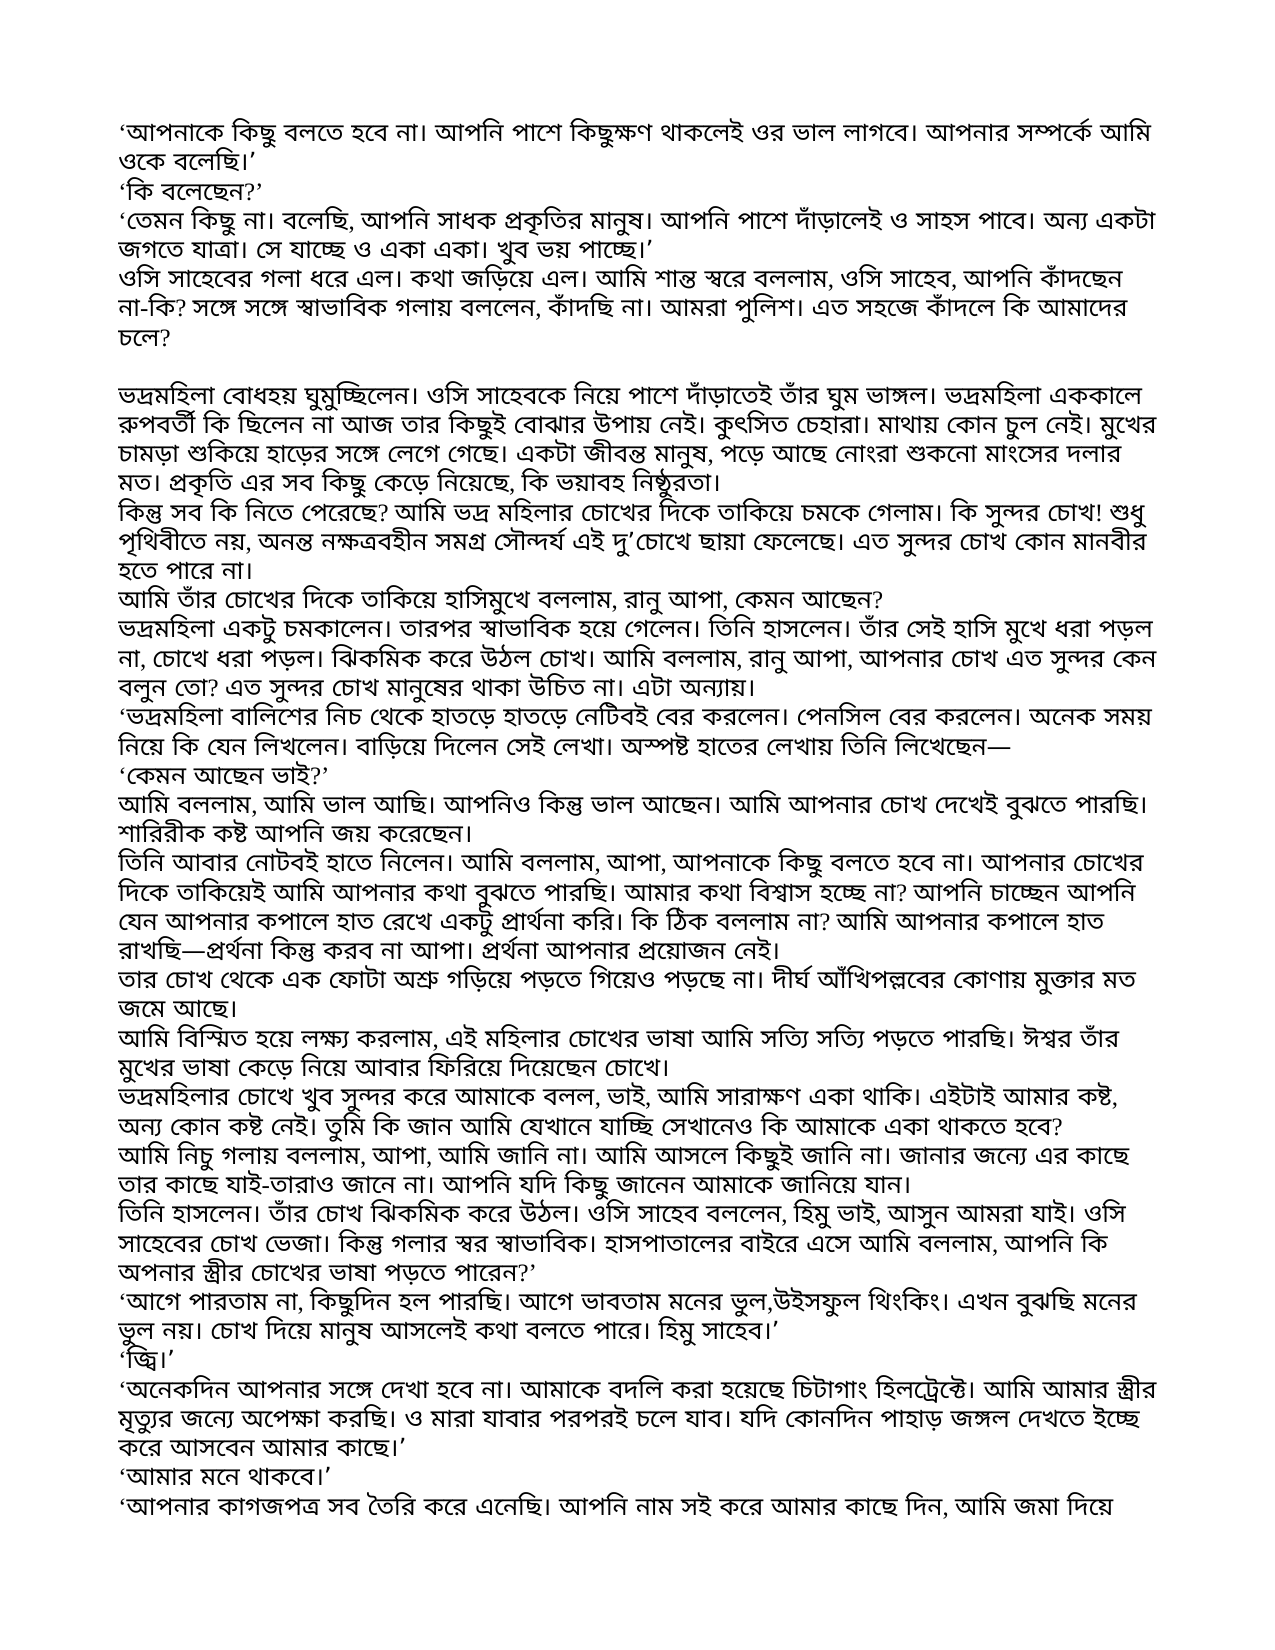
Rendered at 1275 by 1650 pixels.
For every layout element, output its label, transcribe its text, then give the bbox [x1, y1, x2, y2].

text তিনি আবার নোটবই হাতে নিলেন। আমি বললাম, আপা, আপনাকে কিছু বলতে হবে না। আপনার চোখের দিকে তাকিয়েই আমি আপনার কথা বুঝতে পারছি। আমার কথা বিশ্বাস হচ্ছে না? আপনি চাচ্ছেন আপনি যেন আপনার কপালে হাত রেখে একটু প্রার্থনা করি। কি ঠিক বললাম না? আমি আপনার কপালে হাত রাখছি—প্রর্থনা কিন্তু করব না আপা। প্রর্থনা আপনার প্রয়োজন নেই। [118, 848, 1157, 966]
text ‘কি বলেছেন?’ [118, 177, 1157, 206]
text ‘জ্বি।’ [118, 1346, 1157, 1375]
text ভদ্রমহিলা বোধহয় ঘুমুচ্ছিলেন। ওসি সাহেবকে নিয়ে পাশে দাঁড়াতেই তাঁর ঘুম ভাঙ্গল। ভদ্রমহিলা এককালে রুপবর্তী কি ছিলেন না আজ তার কিছুই বোঝার উপায় নেই। কুৎসিত চেহারা। মাথায় কোন চুল নেই। মুখের চামড়া শুকিয়ে হাড়ের সঙ্গে লেগে গেছে। একটা জীবন্ত মানুষ, পড়ে আছে নোংরা শুকনো মাংসের দলার মত। প্রকৃতি এর সব কিছু কেড়ে নিয়েছে, কি ভয়াবহ নিষ্ঠুরতা। [118, 381, 1157, 498]
text আমি তাঁর চোখের দিকে তাকিয়ে হাসিমুখে বললাম, রানু আপা, কেমন আছেন? [118, 585, 499, 615]
text আমি বিস্মিত হয়ে লক্ষ্য করলাম, এই মহিলার চোখের ভাষা আমি সত্যি সত্যি পড়তে পারছি। ঈশ্বর তাঁর মুখের ভাষা কেড়ে নিয়ে আবার ফিরিয়ে দিয়েছেন চোখে। [118, 1024, 1157, 1082]
text ‘কেমন আছেন ভাই?’ [118, 761, 1157, 790]
text তিনি হাসলেন। তাঁর চোখ ঝিকমিক করে উঠল। ওসি সাহেব বললেন, হিমু ভাই, আসুন আমরা যাই। ওসি সাহেবের চোখ ভেজা। কিন্তু গলার স্বর স্বাভাবিক। হাসপাতালের বাইরে এসে আমি বললাম, আপনি কি অপনার স্ত্রীর চোখের ভাষা পড়তে পারেন?’ [118, 1199, 1157, 1287]
text ভদ্রমহিলা একটু চমকালেন। তারপর স্বাভাবিক হয়ে গেলেন। তিনি হাসলেন। তাঁর সেই হাসি মুখে ধরা পড়ল না, চোখে ধরা পড়ল। ঝিকমিক করে উঠল চোখ। আমি বললাম, রানু আপা, আপনার চোখ এত সুন্দর কেন বলুন তো? এত সুন্দর চোখ মানুষের থাকা উচিত না। এটা অন্যায়। [118, 615, 1157, 702]
text ‘তেমন কিছু না। বলেছি, আপনি সাধক প্রকৃতির মানুষ। আপনি পাশে দাঁড়ালেই ও সাহস পাবে। অন্য একটা জগতে যাত্রা। সে যাচ্ছে ও একা একা। খুব ভয় পাচ্ছে।’ [118, 206, 1157, 264]
text ‘অনেকদিন আপনার সঙ্গে দেখা হবে না। আমাকে বদলি করা হয়েছে চিটাগাং হিলট্রেক্টে। আমি আমার স্ত্রীর মৃত্যুর জন্যে অপেক্ষা করছি। ও মারা যাবার পরপরই চলে যাব। যদি কোনদিন পাহাড় জঙ্গল দেখতে ইচ্ছে করে আসবেন আমার কাছে।’ [118, 1375, 1157, 1462]
text ‘ভদ্রমহিলা বালিশের নিচ থেকে হাতড়ে হাতড়ে নেটিবই বের করলেন। পেনসিল বের করলেন। অনেক সময় নিয়ে কি যেন লিখলেন। বাড়িয়ে দিলেন সেই লেখা। অস্পষ্ট হাতের লেখায় তিনি লিখেছেন— [118, 702, 1157, 761]
text আমি তাঁর চোখের দিকে তাকিয়ে হাসিমুখে বললাম, রানু আপা, কেমন আছেন? [467, 585, 1157, 615]
text আমি বললাম, আমি ভাল আছি। আপনিও কিন্তু ভাল আছেন। আমি আপনার চোখ দেখেই বুঝতে পারছি। শারিরীক কষ্ট আপনি জয় করেছেন। [118, 790, 1157, 848]
text ‘আপনার কাগজপত্র সব তৈরি করে এনেছি। আপনি নাম সই করে আমার কাছে দিন, আমি জমা দিয়ে [118, 1492, 1157, 1521]
text ‘আগে পারতাম না, কিছুদিন হল পারছি। আগে ভাবতাম মনের ভুল,উইসফুল থিংকিং। এখন বুঝছি মনের ভুল নয়। চোখ দিয়ে মানুষ আসলেই কথা বলতে পারে। হিমু সাহেব।’ [118, 1287, 1157, 1346]
text তার চোখ থেকে এক ফোটা অশ্রু গড়িয়ে পড়তে গিয়েও পড়ছে না। দীর্ঘ আঁখিপল্লবের কোণায় মুক্তার মত জমে আছে। [118, 966, 1157, 1024]
text ভদ্রমহিলার চোখে খুব সুন্দর করে আমাকে বলল, ভাই, আমি সারাক্ষণ একা থাকি। এইটাই আমার কষ্ট, অন্য কোন কষ্ট নেই। তুমি কি জান আমি যেখানে যাচ্ছি সেখানেও কি আমাকে একা থাকতে হবে? [118, 1082, 1157, 1141]
text ওসি সাহেবের গলা ধরে এল। কথা জড়িয়ে এল। আমি শান্ত স্বরে বললাম, ওসি সাহেব, আপনি কাঁদছেন না-কি? সঙ্গে সঙ্গে স্বাভাবিক গলায় বললেন, কাঁদছি না। আমরা পুলিশ। এত সহজে কাঁদলে কি আমাদের চলে? [118, 264, 1157, 352]
text ‘আমার মনে থাকবে।’ [118, 1462, 1157, 1492]
text কিন্তু সব কি নিতে পেরেছে? আমি ভদ্র মহিলার চোখের দিকে তাকিয়ে চমকে গেলাম। কি সুন্দর চোখ! শুধু পৃথিবীতে নয়, অনন্ত নক্ষত্রবহীন সমগ্র সৌন্দর্য এই দু’চোখে ছায়া ফেলেছে। এত সুন্দর চোখ কোন মানবীর হতে পারে না। [118, 498, 1157, 585]
text ‘আপনাকে কিছু বলতে হবে না। আপনি পাশে কিছুক্ষণ থাকলেই ওর ভাল লাগবে। আপনার সম্পর্কে আমি ওকে বলেছি।’ [118, 118, 1157, 177]
text আমি নিচু গলায় বললাম, আপা, আমি জানি না। আমি আসলে কিছুই জানি না। জানার জন্যে এর কাছে তার কাছে যাই-তারাও জানে না। আপনি যদি কিছু জানেন আমাকে জানিয়ে যান। [118, 1141, 1157, 1199]
